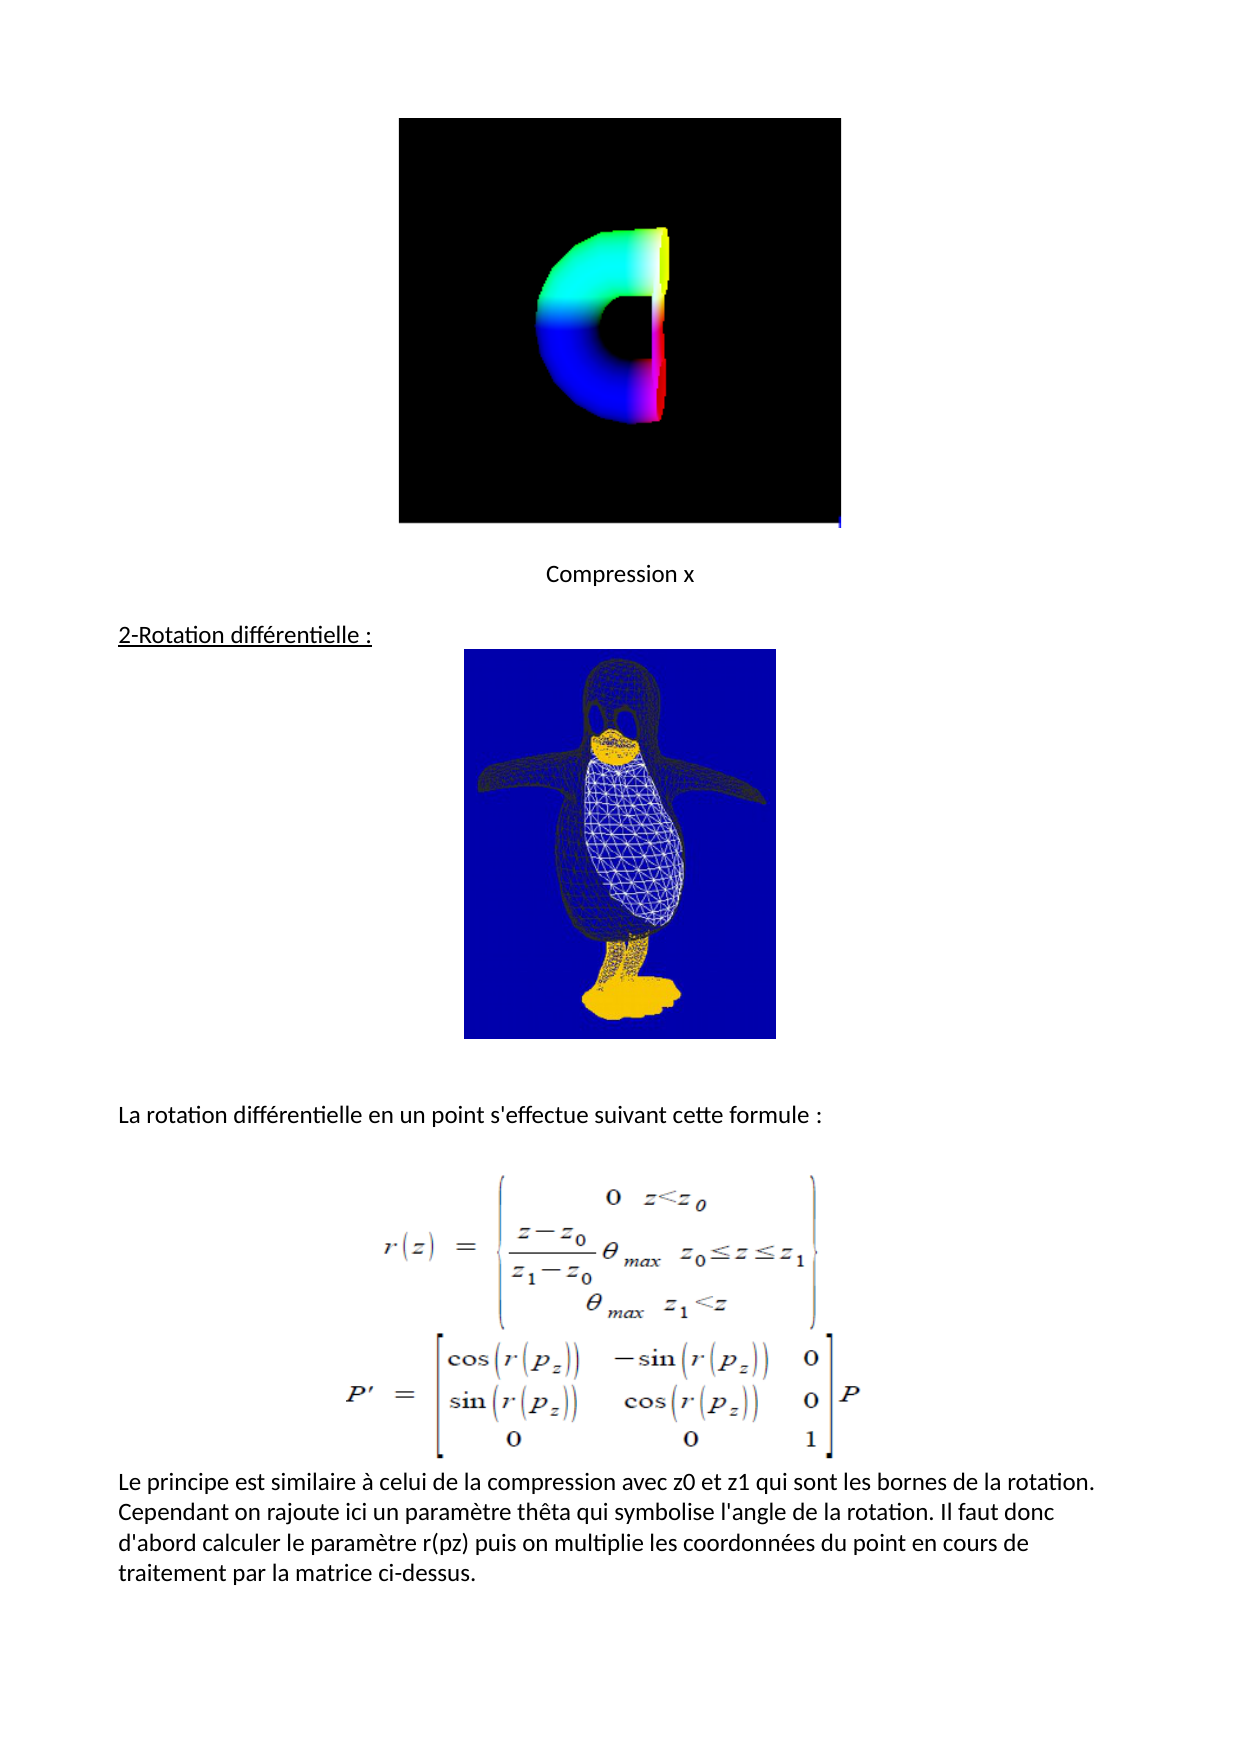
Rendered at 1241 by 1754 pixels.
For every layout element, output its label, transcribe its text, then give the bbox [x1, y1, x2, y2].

text 2-Rotation différentielle : [118, 619, 1122, 649]
picture [464, 649, 776, 1039]
text La rotation différentielle en un point s'effectue suivant cette formule : [118, 1099, 1122, 1130]
text Le principe est similaire à celui de la compression avec z0 et z1 qui sont les bornes de la rotation. Cependant on rajoute ici un paramètre thêta qui symbolise l'angle de la rotation. Il faut donc d'abord calculer le paramètre r(pz) puis on multiplie les coordonnées du point en cours de traitement par la matrice ci-dessus. [118, 1160, 1122, 1588]
text Compression x [118, 558, 1122, 588]
picture [398, 118, 842, 528]
picture [346, 1160, 894, 1466]
